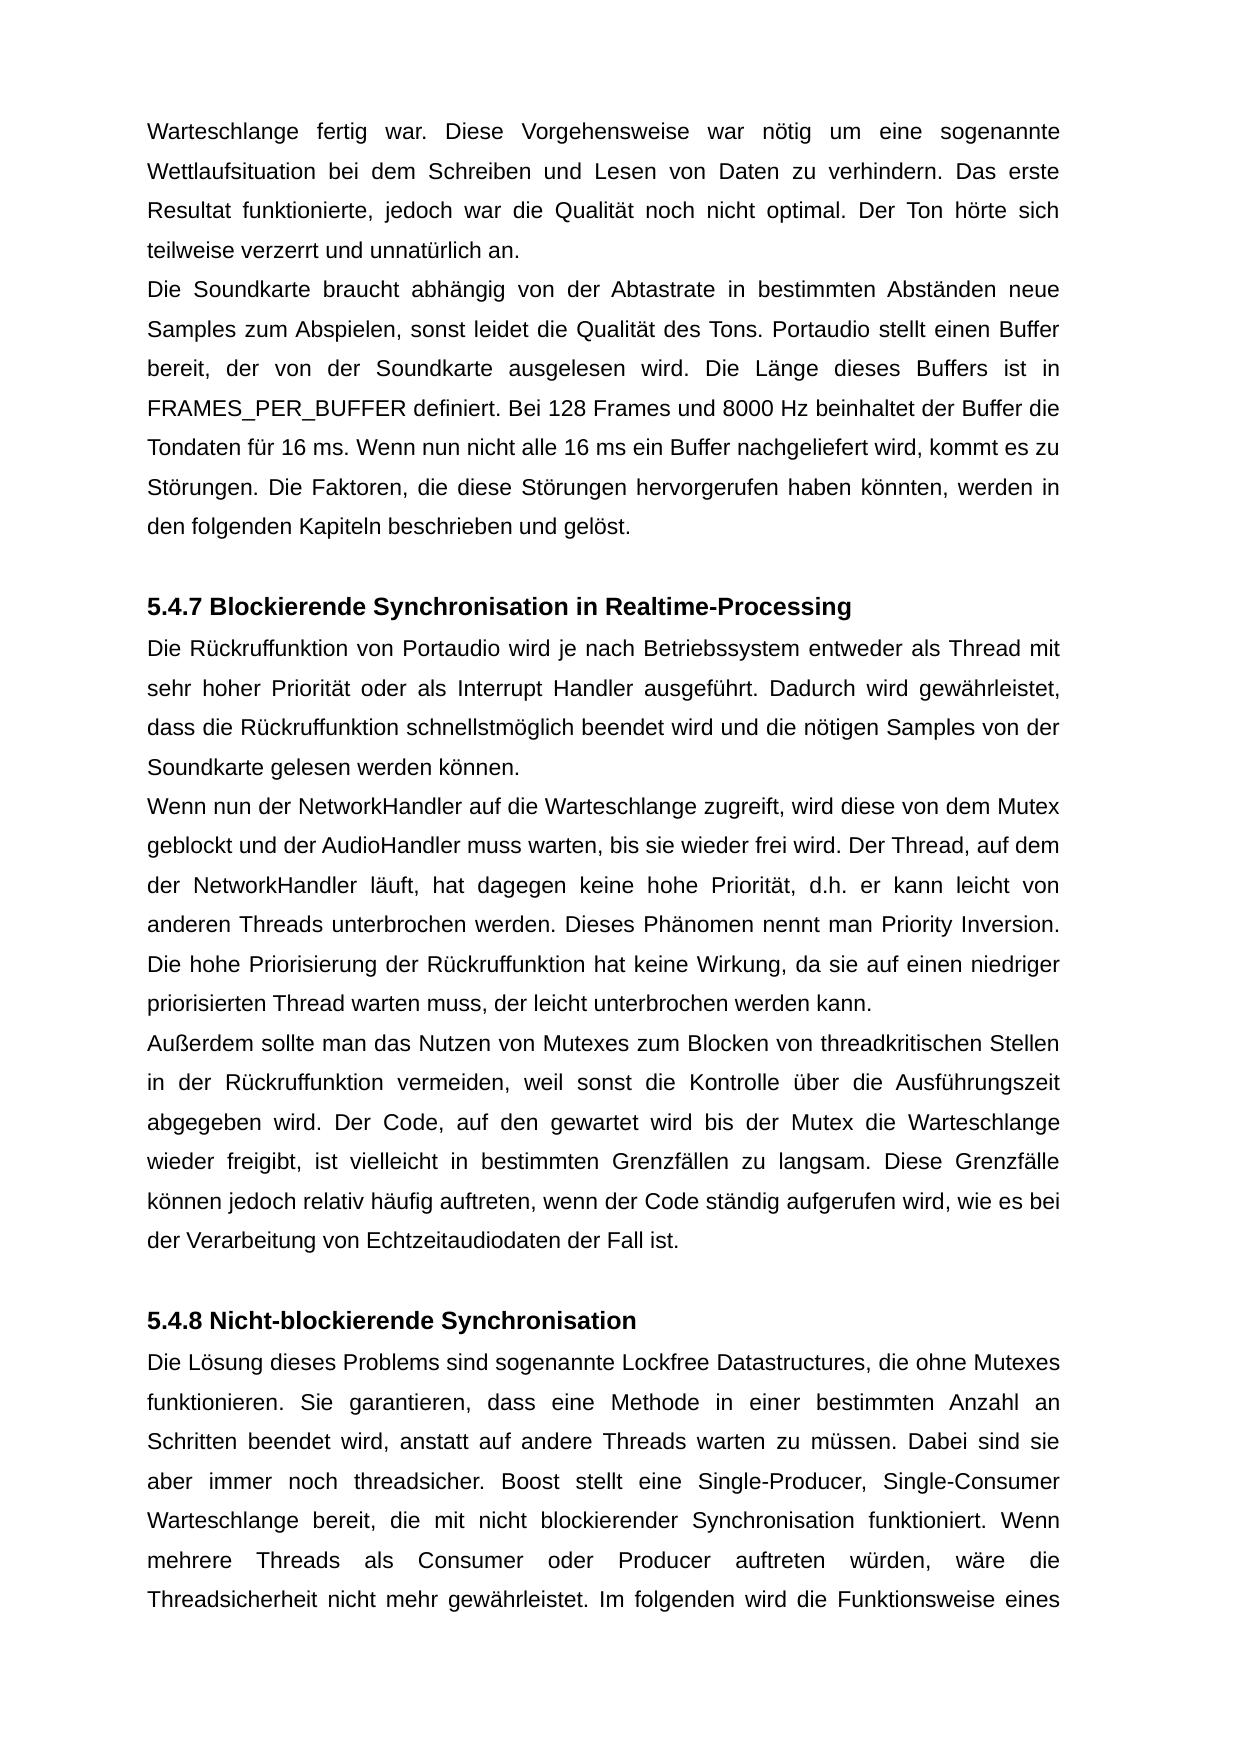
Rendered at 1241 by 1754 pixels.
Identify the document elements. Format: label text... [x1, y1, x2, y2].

text 5.4.8 Nicht-blockierende Synchronisation [147, 1306, 1061, 1335]
text Wenn nun der NetworkHandler auf die Warteschlange zugreift, wird diese von dem Mutex geblockt und der AudioHandler muss warten, bis sie wieder frei wird. Der Thread, auf dem der NetworkHandler läuft, hat dagegen keine hohe Priorität, d.h. er kann leicht von anderen Threads unterbrochen werden. Dieses Phänomen nennt man Priority Inversion. Die hohe Priorisierung der Rückruffunktion hat keine Wirkung, da sie auf einen niedriger priorisierten Thread warten muss, der leicht unterbrochen werden kann. [147, 793, 1061, 1017]
text Außerdem sollte man das Nutzen von Mutexes zum Blocken von threadkritischen Stellen in der Rückruffunktion vermeiden, weil sonst die Kontrolle über die Ausführungszeit abgegeben wird. Der Code, auf den gewartet wird bis der Mutex die Warteschlange wieder freigibt, ist vielleicht in bestimmten Grenzfällen zu langsam. Diese Grenzfälle können jedoch relativ häufig auftreten, wenn der Code ständig aufgerufen wird, wie es bei der Verarbeitung von Echtzeitaudiodaten der Fall ist. [147, 1030, 1061, 1253]
text Die Lösung dieses Problems sind sogenannte Lockfree Datastructures, die ohne Mutexes funktionieren. Sie garantieren, dass eine Methode in einer bestimmten Anzahl an Schritten beendet wird, anstatt auf andere Threads warten zu müssen. Dabei sind sie aber immer noch threadsicher. Boost stellt eine Single-Producer, Single-Consumer Warteschlange bereit, die mit nicht blockierender Synchronisation funktioniert. Wenn mehrere Threads als Consumer oder Producer auftreten würden, wäre die Threadsicherheit nicht mehr gewährleistet. Im folgenden wird die Funktionsweise eines [147, 1349, 1061, 1612]
text Warteschlange fertig war. Diese Vorgehensweise war nötig um eine sogenannte Wettlaufsituation bei dem Schreiben und Lesen von Daten zu verhindern. Das erste Resultat funktionierte, jedoch war die Qualität noch nicht optimal. Der Ton hörte sich teilweise verzerrt und unnatürlich an. [147, 118, 1061, 263]
text Die Soundkarte braucht abhängig von der Abtastrate in bestimmten Abständen neue Samples zum Abspielen, sonst leidet die Qualität des Tons. Portaudio stellt einen Buffer bereit, der von der Soundkarte ausgelesen wird. Die Länge dieses Buffers ist in FRAMES_PER_BUFFER definiert. Bei 128 Frames und 8000 Hz beinhaltet der Buffer die Tondaten für 16 ms. Wenn nun nicht alle 16 ms ein Buffer nachgeliefert wird, kommt es zu Störungen. Die Faktoren, die diese Störungen hervorgerufen haben könnten, werden in den folgenden Kapiteln beschrieben und gelöst. [147, 276, 1061, 539]
text Die Rückruffunktion von Portaudio wird je nach Betriebssystem entweder als Thread mit sehr hoher Priorität oder als Interrupt Handler ausgeführt. Dadurch wird gewährleistet, dass die Rückruffunktion schnellstmöglich beendet wird und die nötigen Samples von der Soundkarte gelesen werden können. [147, 635, 1061, 780]
text 5.4.7 Blockierende Synchronisation in Realtime-Processing [147, 592, 1061, 621]
